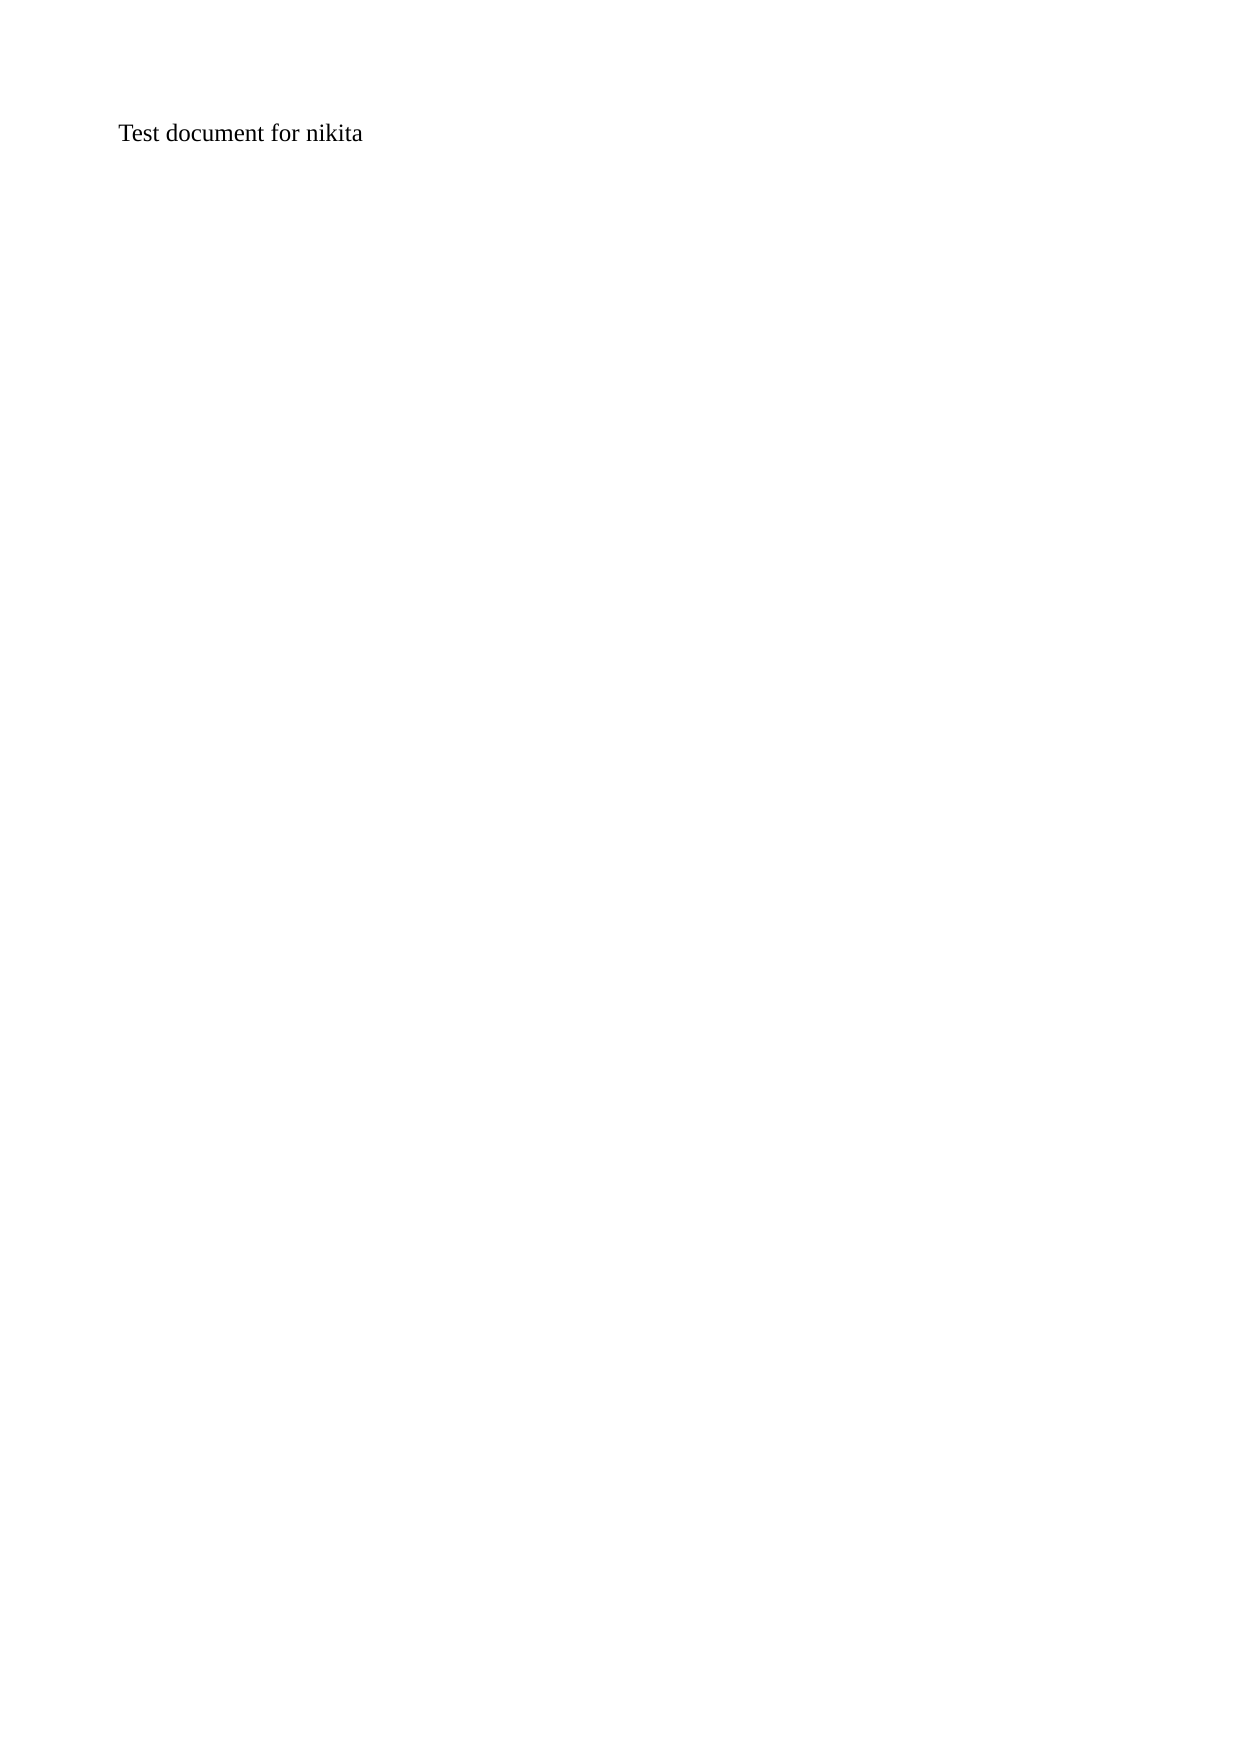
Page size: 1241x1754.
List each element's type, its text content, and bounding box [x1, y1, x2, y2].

text Test document for nikita [118, 118, 1122, 147]
